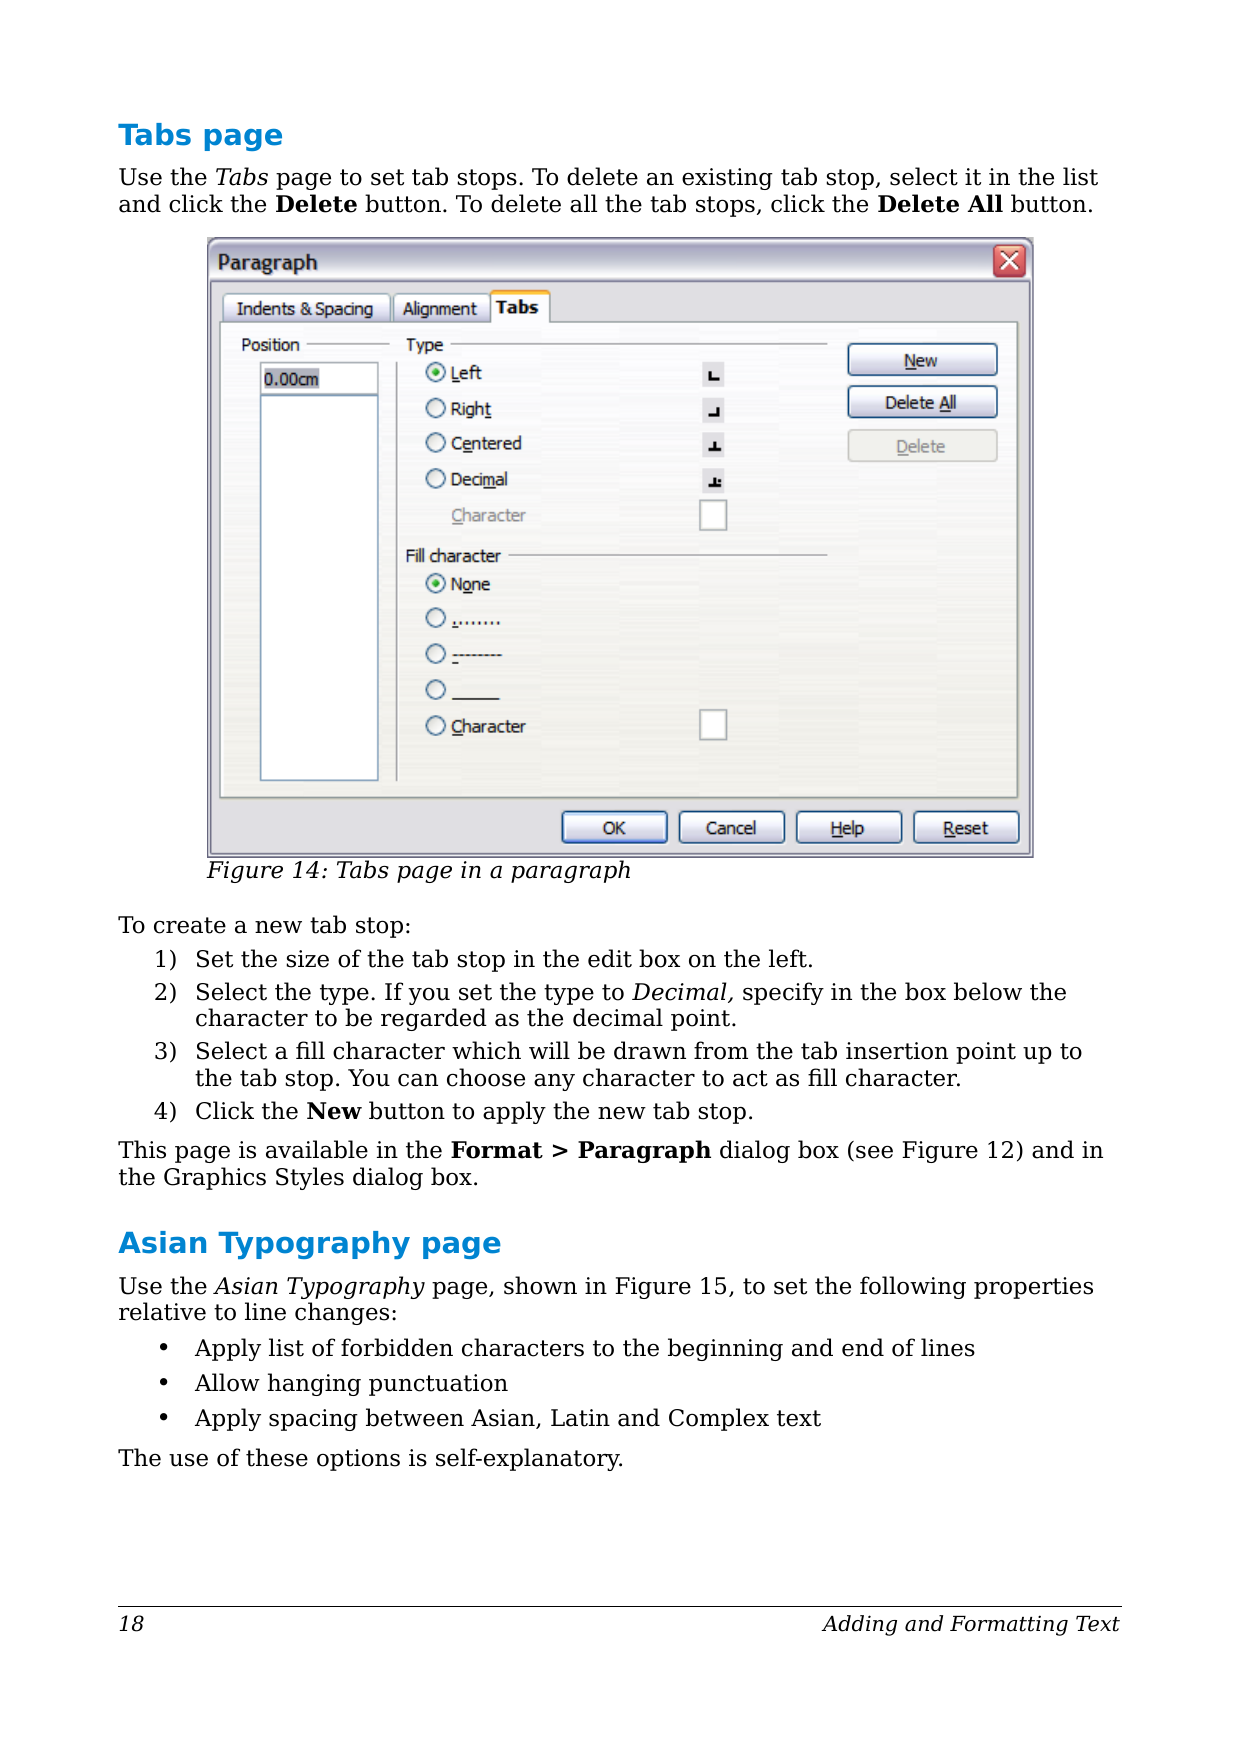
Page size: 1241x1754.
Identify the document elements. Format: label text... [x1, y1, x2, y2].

list Set the size of the tab stop in the edit box on the left. [177, 946, 1122, 972]
list Use the Tabs page to set tab stops. To delete an existing tab stop, select it in the list and click the Delete button. To delete all the tab stops, click the Delete All button. [118, 164, 1122, 218]
list Select a fill character which will be drawn from the tab insertion point up to the tab stop. You can choose any character to act as fill character. [177, 1038, 1122, 1092]
list Allow hanging punctuation [156, 1368, 1122, 1397]
list Select the type. If you set the type to Decimal, specify in the box below the character to be regarded as the decimal point. [177, 979, 1122, 1032]
list Apply spacing between Asian, Latin and Complex text [156, 1403, 1122, 1433]
list To create a new tab stop: [118, 913, 1122, 939]
subtitle Tabs page [118, 118, 1122, 152]
text The use of these options is self-explanatory. [118, 1445, 1122, 1472]
list Use the Asian Typography page, shown in Figure 15, to set the following properties relative to line changes: [118, 1273, 1122, 1326]
list Click the New button to apply the new tab stop. [177, 1098, 1122, 1125]
list Apply list of forbidden characters to the beginning and end of lines [156, 1333, 1122, 1362]
subtitle Asian Typography page [118, 1227, 1122, 1261]
picture [207, 237, 1034, 858]
text Figure 14: Tabs page in a paragraph [207, 858, 1033, 884]
text This page is available in the Format > Paragraph dialog box (see Figure 12) and in the Graphics Styles dialog box. [118, 1137, 1122, 1191]
